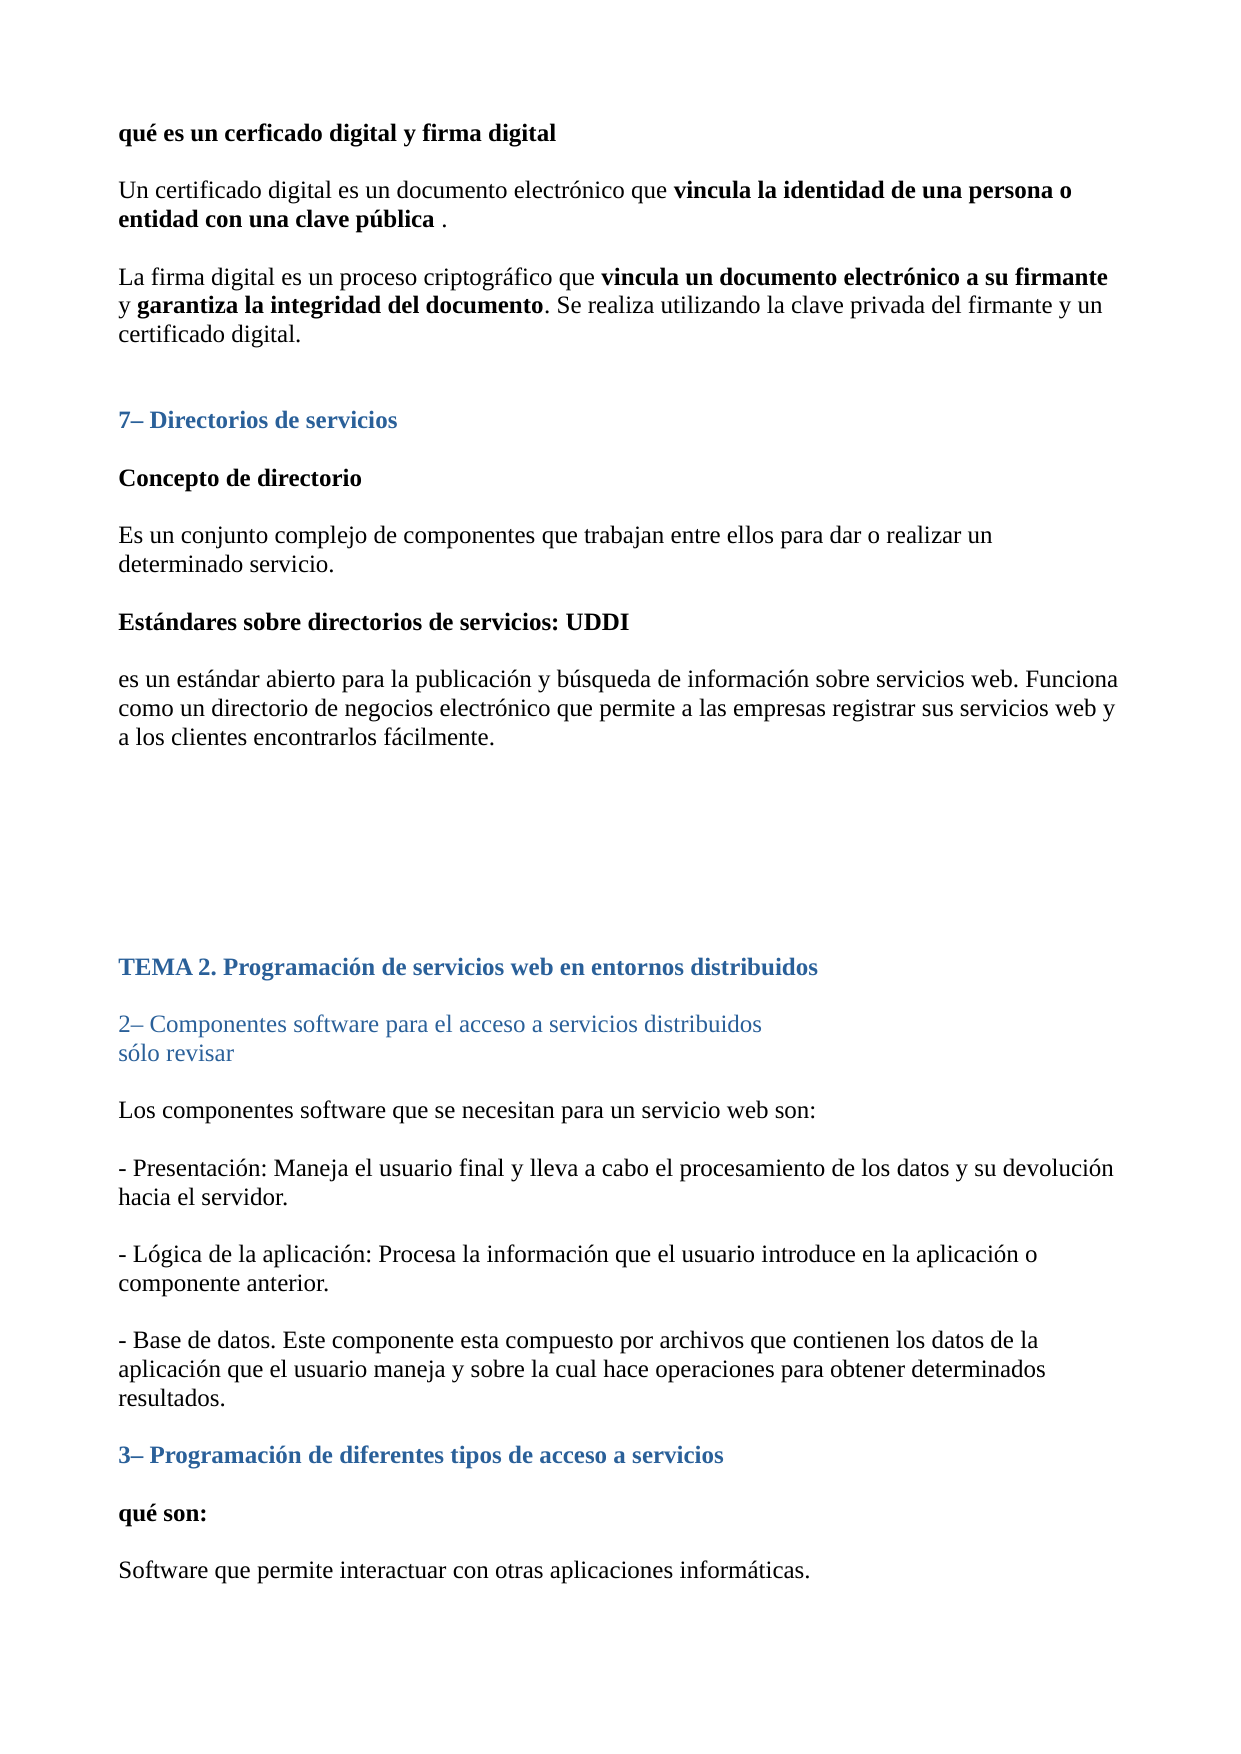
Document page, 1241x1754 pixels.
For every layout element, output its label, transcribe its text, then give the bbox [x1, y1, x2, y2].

text Estándares sobre directorios de servicios: UDDI [118, 607, 1122, 636]
text Concepto de directorio [118, 463, 1122, 492]
text Los componentes software que se necesitan para un servicio web son: [118, 1096, 1122, 1124]
text - Base de datos. Este componente esta compuesto por archivos que contienen los datos de la aplicación que el usuario maneja y sobre la cual hace operaciones para obtener determinados resultados. [118, 1326, 1122, 1412]
text 3– Programación de diferentes tipos de acceso a servicios [118, 1441, 1122, 1469]
text La firma digital es un proceso criptográfico que vincula un documento electrónico a su firmante y garantiza la integridad del documento. Se realiza utilizando la clave privada del firmante y un certificado digital. [118, 262, 1122, 348]
text Software que permite interactuar con otras aplicaciones informáticas. [118, 1556, 1122, 1584]
text sólo revisar [118, 1038, 1122, 1067]
text 2– Componentes software para el acceso a servicios distribuidos [118, 1009, 1122, 1038]
text Un certificado digital es un documento electrónico que vincula la identidad de una persona o entidad con una clave pública . [118, 176, 1122, 233]
text es un estándar abierto para la publicación y búsqueda de información sobre servicios web. Funciona como un directorio de negocios electrónico que permite a las empresas registrar sus servicios web y a los clientes encontrarlos fácilmente. [118, 664, 1122, 751]
text TEMA 2. Programación de servicios web en entornos distribuidos [118, 952, 1122, 981]
text Es un conjunto complejo de componentes que trabajan entre ellos para dar o realizar un determinado servicio. [118, 521, 1122, 578]
text - Presentación: Maneja el usuario final y lleva a cabo el procesamiento de los datos y su devolución hacia el servidor. [118, 1153, 1122, 1211]
text 7– Directorios de servicios [118, 406, 1122, 434]
text qué es un cerficado digital y firma digital [118, 118, 1122, 147]
text - Lógica de la aplicación: Procesa la información que el usuario introduce en la aplicación o componente anterior. [118, 1239, 1122, 1297]
text qué son: [118, 1498, 1122, 1527]
